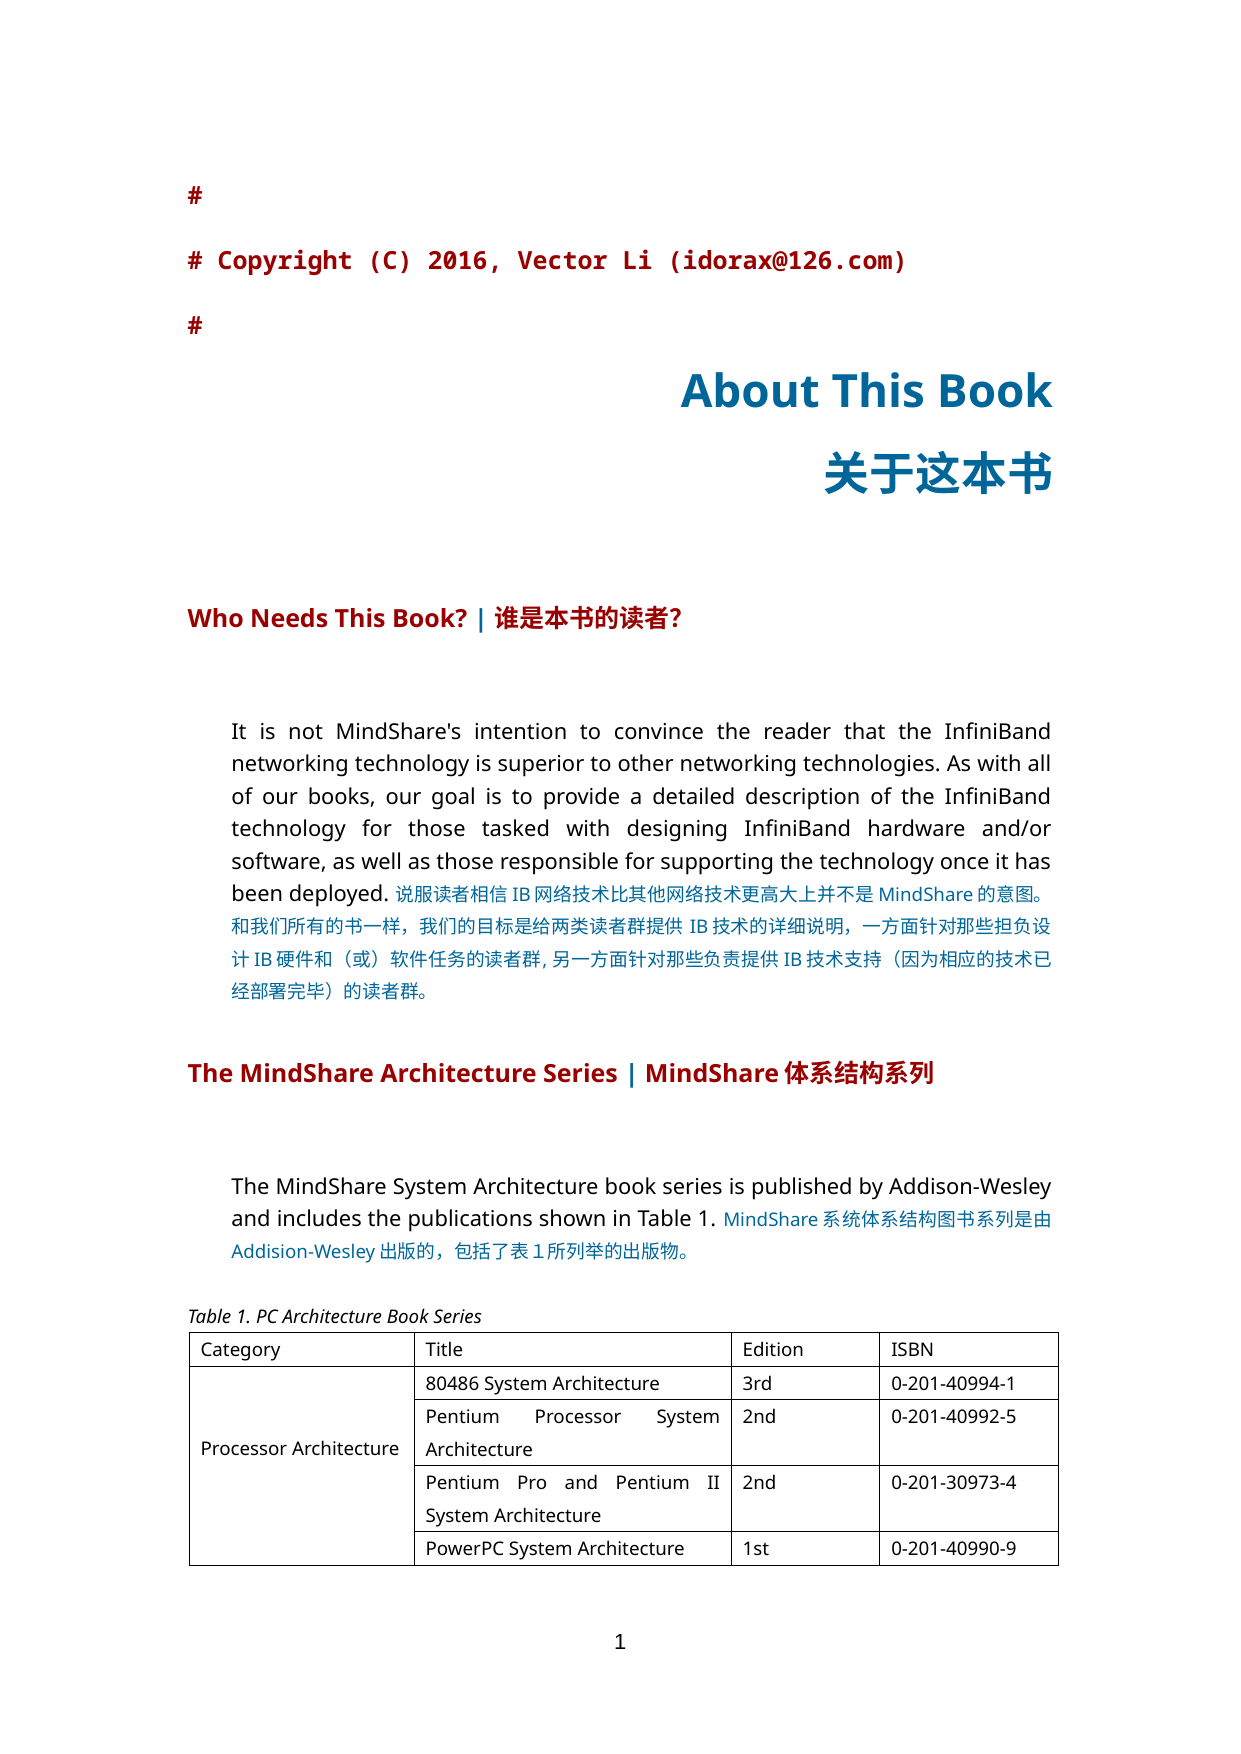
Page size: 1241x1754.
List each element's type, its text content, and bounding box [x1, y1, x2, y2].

text The MindShare System Architecture book series is published by Addison-Wesley and includes the publications shown in Table 1. MindShare系统体系结构图书系列是由Addision-Wesley出版的，包括了表１所列举的出版物。 [231, 1169, 1053, 1267]
table_header Title [415, 1333, 731, 1366]
text # [187, 162, 1053, 227]
table_cell 0-201-40994-1 [880, 1367, 1058, 1399]
text About This Book [187, 357, 1053, 422]
table_cell Pentium Pro and Pentium II System Architecture [415, 1466, 731, 1531]
table_cell 0-201-30973-4 [880, 1466, 1058, 1531]
text Who Needs This Book? | 谁是本书的读者？ [187, 584, 1053, 649]
table_header Category [190, 1333, 414, 1366]
table_cell 80486 System Architecture [415, 1367, 731, 1399]
text Table 1. PC Architecture Book Series [187, 1299, 1053, 1332]
table_header Edition [732, 1333, 879, 1366]
table_cell 0-201-40990-9 [880, 1532, 1058, 1565]
table_cell 2nd [732, 1466, 879, 1531]
table_cell Processor Architecture [190, 1367, 414, 1565]
table_cell 1st [732, 1532, 879, 1565]
text # [187, 292, 1053, 357]
table_cell 0-201-40992-5 [880, 1400, 1058, 1465]
table_cell 2nd [732, 1400, 879, 1465]
text 关于这本书 [187, 422, 1053, 519]
table_cell Pentium Processor System Architecture [415, 1400, 731, 1465]
table_cell 3rd [732, 1367, 879, 1399]
table_header ISBN [880, 1333, 1058, 1366]
text # Copyright (C) 2016, Vector Li (idorax@126.com) [187, 227, 1053, 292]
text It is not MindShare's intention to convince the reader that the InfiniBand networking technology is superior to other networking technologies. As with all of our books, our goal is to provide a detailed description of the InfiniBand technology for those tasked with designing InfiniBand hardware and/or software, as well as those responsible for supporting the technology once it has been deployed. 说服读者相信IB网络技术比其他网络技术更高大上并不是MindShare的意图。和我们所有的书一样，我们的目标是给两类读者群提供IB技术的详细说明，一方面针对那些担负设计IB硬件和（或）软件任务的读者群, 另一方面针对那些负责提供IB技术支持（因为相应的技术已经部署完毕）的读者群。 [231, 714, 1053, 1007]
text The MindShare Architecture Series | MindShare体系结构系列 [187, 1039, 1053, 1104]
table_cell PowerPC System Architecture [415, 1532, 731, 1565]
